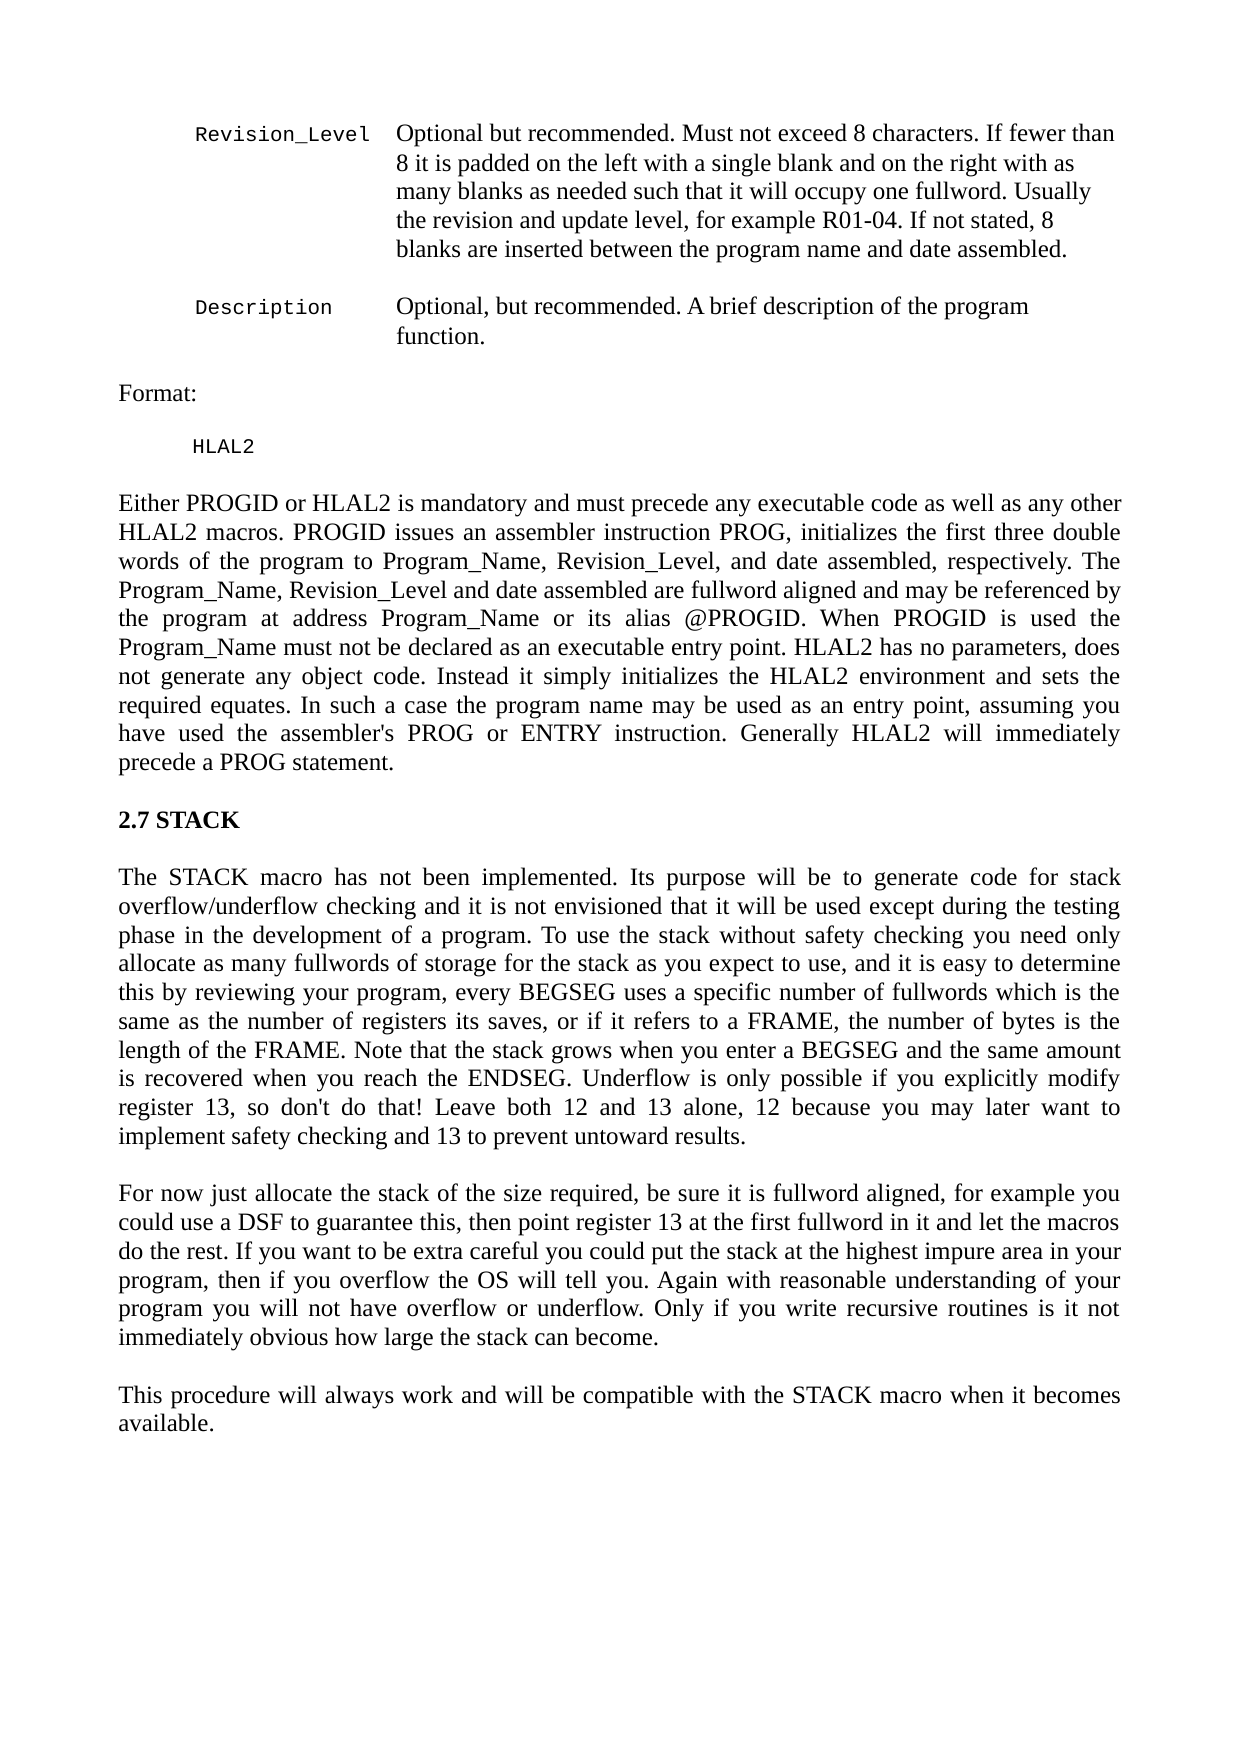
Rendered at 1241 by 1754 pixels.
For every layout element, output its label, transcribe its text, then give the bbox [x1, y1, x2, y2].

text Either PROGID or HLAL2 is mandatory and must precede any executable code as well as any other HLAL2 macros. PROGID issues an assembler instruction PROG, initializes the first three double words of the program to Program_Name, Revision_Level, and date assembled, respectively. The Program_Name, Revision_Level and date assembled are fullword aligned and may be referenced by the program at address Program_Name or its alias @PROGID. When PROGID is used the Program_Name must not be declared as an executable entry point. HLAL2 has no parameters, does not generate any object code. Instead it simply initializes the HLAL2 environment and sets the required equates. In such a case the program name may be used as an entry point, assuming you have used the assembler's PROG or ENTRY instruction. Generally HLAL2 will immediately precede a PROG statement. [118, 488, 1122, 776]
text HLAL2 [192, 436, 1122, 460]
text Format: [118, 378, 1122, 407]
text 2.7 STACK [118, 805, 1122, 833]
text Description Optional, but recommended. A brief description of the program function. [195, 291, 1122, 350]
text For now just allocate the stack of the size required, be sure it is fullword aligned, for example you could use a DSF to guarantee this, then point register 13 at the first fullword in it and let the macros do the rest. If you want to be extra careful you could put the stack at the highest impure area in your program, then if you overflow the OS will tell you. Again with reasonable understanding of your program you will not have overflow or underflow. Only if you write recursive routines is it not immediately obvious how large the stack can become. [118, 1178, 1122, 1351]
text This procedure will always work and will be compatible with the STACK macro when it becomes available. [118, 1380, 1122, 1437]
text Revision_Level Optional but recommended. Must not exceed 8 characters. If fewer than 8 it is padded on the left with a single blank and on the right with as many blanks as needed such that it will occupy one fullword. Usually the revision and update level, for example R01-04. If not stated, 8 blanks are inserted between the program name and date assembled. [195, 118, 1122, 263]
text The STACK macro has not been implemented. Its purpose will be to generate code for stack overflow/underflow checking and it is not envisioned that it will be used except during the testing phase in the development of a program. To use the stack without safety checking you need only allocate as many fullwords of storage for the stack as you expect to use, and it is easy to determine this by reviewing your program, every BEGSEG uses a specific number of fullwords which is the same as the number of registers its saves, or if it refers to a FRAME, the number of bytes is the length of the FRAME. Note that the stack grows when you enter a BEGSEG and the same amount is recovered when you reach the ENDSEG. Underflow is only possible if you explicitly modify register 13, so don't do that! Leave both 12 and 13 alone, 12 because you may later want to implement safety checking and 13 to prevent untoward results. [118, 862, 1122, 1150]
